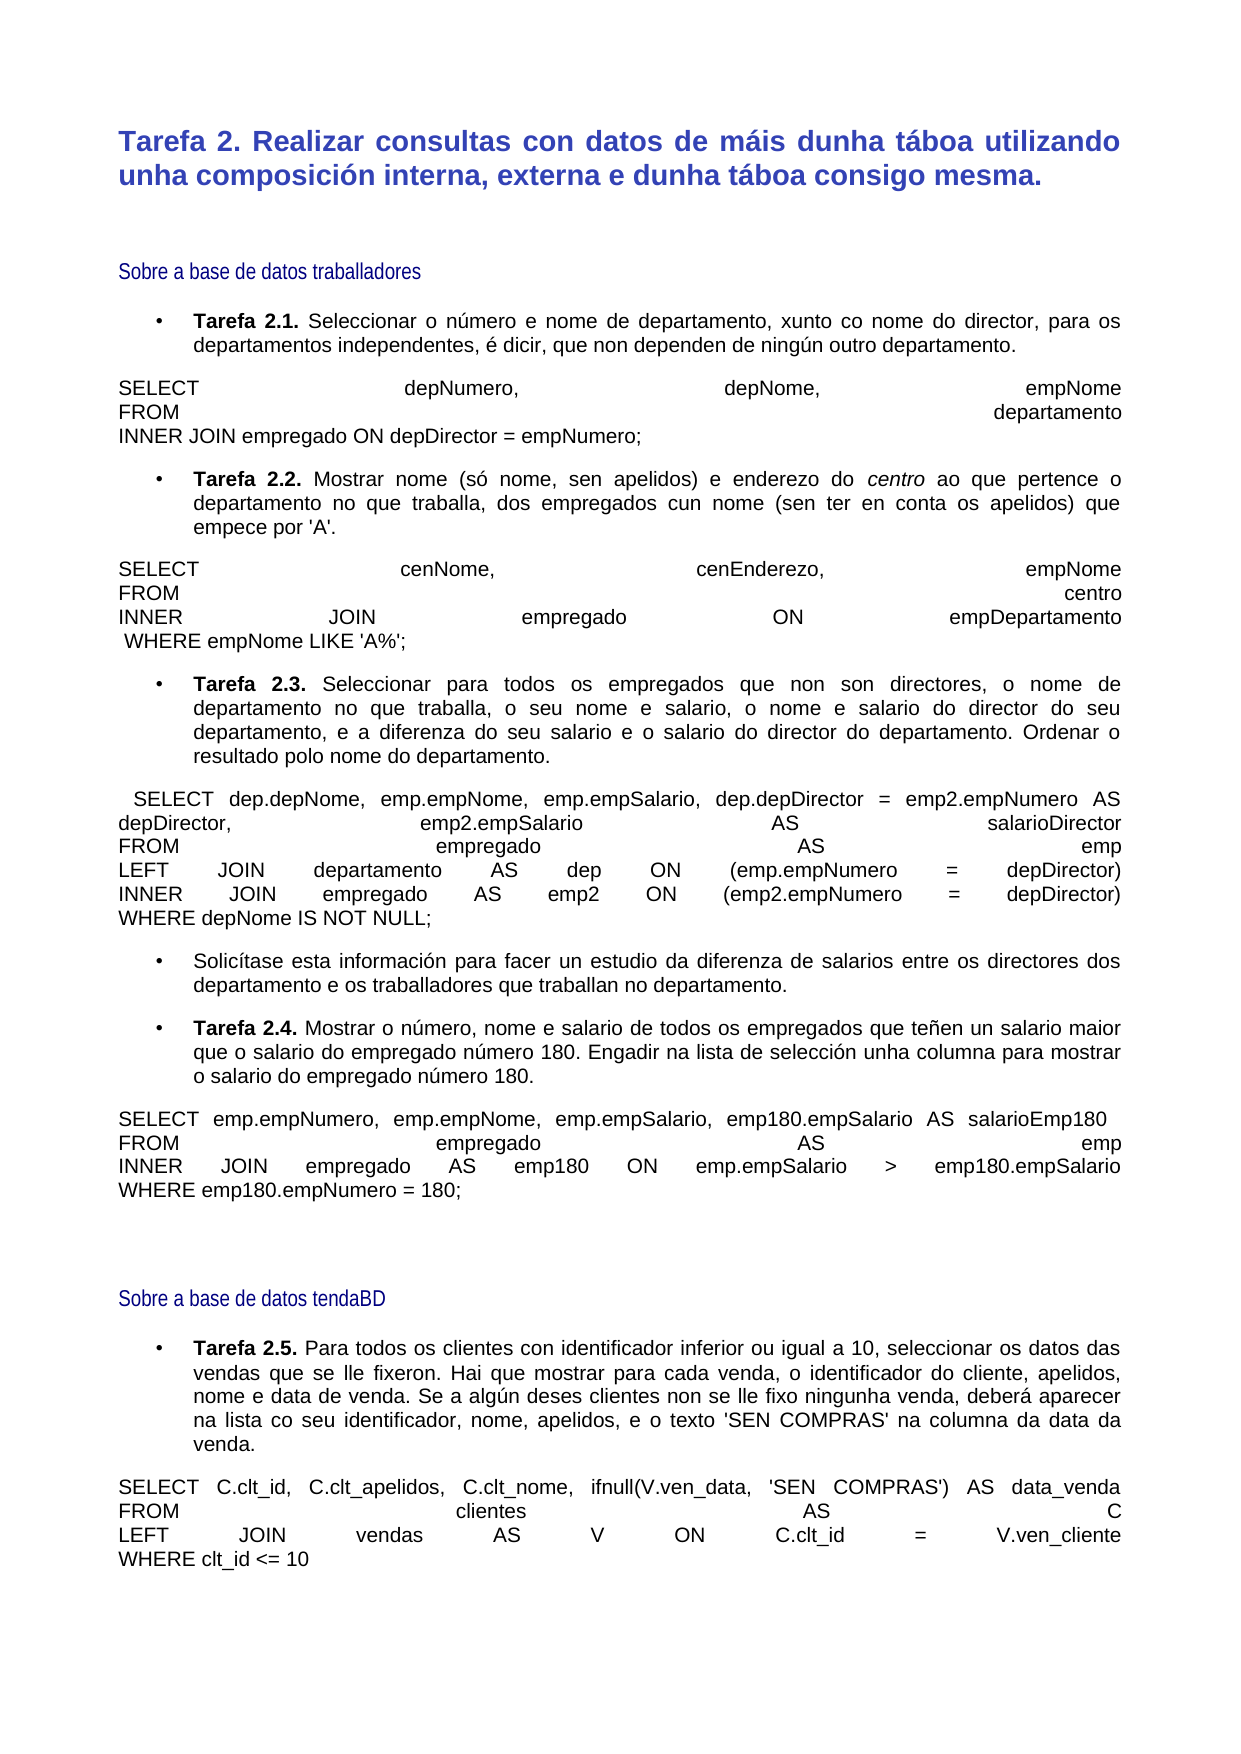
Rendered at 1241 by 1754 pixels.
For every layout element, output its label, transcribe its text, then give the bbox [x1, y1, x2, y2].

text Sobre a base de datos traballadores [118, 258, 1122, 284]
list Solicítase esta información para facer un estudio da diferenza de salarios entre os directores dos departamento e os traballadores que traballan no departamento. [156, 949, 1122, 997]
text SELECT dep.depNome, emp.empNome, emp.empSalario, dep.depDirector = emp2.empNumero AS depDirector, emp2.empSalario AS salarioDirector FROM empregado AS emp LEFT JOIN departamento AS dep ON (emp.empNumero = depDirector) INNER JOIN empregado AS emp2 ON (emp2.empNumero = depDirector) WHERE depNome IS NOT NULL; [118, 786, 1122, 930]
text Sobre a base de datos tendaBD [118, 1285, 1122, 1311]
text SELECT C.clt_id, C.clt_apelidos, C.clt_nome, ifnull(V.ven_data, 'SEN COMPRAS') AS data_venda FROM clientes AS C LEFT JOIN vendas AS V ON C.clt_id = V.ven_cliente WHERE clt_id <= 10 [118, 1475, 1122, 1571]
list Tarefa 2.4. Mostrar o número, nome e salario de todos os empregados que teñen un salario maior que o salario do empregado número 180. Engadir na lista de selección unha columna para mostrar o salario do empregado número 180. [156, 1016, 1122, 1088]
list Tarefa 2.2. Mostrar nome (só nome, sen apelidos) e enderezo do centro ao que pertence o departamento no que traballa, dos empregados cun nome (sen ter en conta os apelidos) que empece por 'A'. [156, 466, 1122, 538]
list Tarefa 2.1. Seleccionar o número e nome de departamento, xunto co nome do director, para os departamentos independentes, é dicir, que non dependen de ningún outro departamento. [156, 309, 1122, 357]
list Tarefa 2.5. Para todos os clientes con identificador inferior ou igual a 10, seleccionar os datos das vendas que se lle fixeron. Hai que mostrar para cada venda, o identificador do cliente, apelidos, nome e data de venda. Se a algún deses clientes non se lle fixo ningunha venda, deberá aparecer na lista co seu identificador, nome, apelidos, e o texto 'SEN COMPRAS' na columna da data da venda. [156, 1336, 1122, 1456]
text SELECT cenNome, cenEnderezo, empNome FROM centro INNER JOIN empregado ON empDepartamento WHERE empNome LIKE 'A%'; [118, 557, 1122, 653]
text SELECT emp.empNumero, emp.empNome, emp.empSalario, emp180.empSalario AS salarioEmp180 FROM empregado AS emp INNER JOIN empregado AS emp180 ON emp.empSalario > emp180.empSalario WHERE emp180.empNumero = 180; [118, 1106, 1122, 1202]
subtitle Tarefa 2. Realizar consultas con datos de máis dunha táboa utilizando unha composición interna, externa e dunha táboa consigo mesma. [118, 124, 1122, 191]
list Tarefa 2.3. Seleccionar para todos os empregados que non son directores, o nome de departamento no que traballa, o seu nome e salario, o nome e salario do director do seu departamento, e a diferenza do seu salario e o salario do director do departamento. Ordenar o resultado polo nome do departamento. [156, 672, 1122, 768]
text SELECT depNumero, depNome, empNome FROM departamento INNER JOIN empregado ON depDirector = empNumero; [118, 376, 1122, 448]
